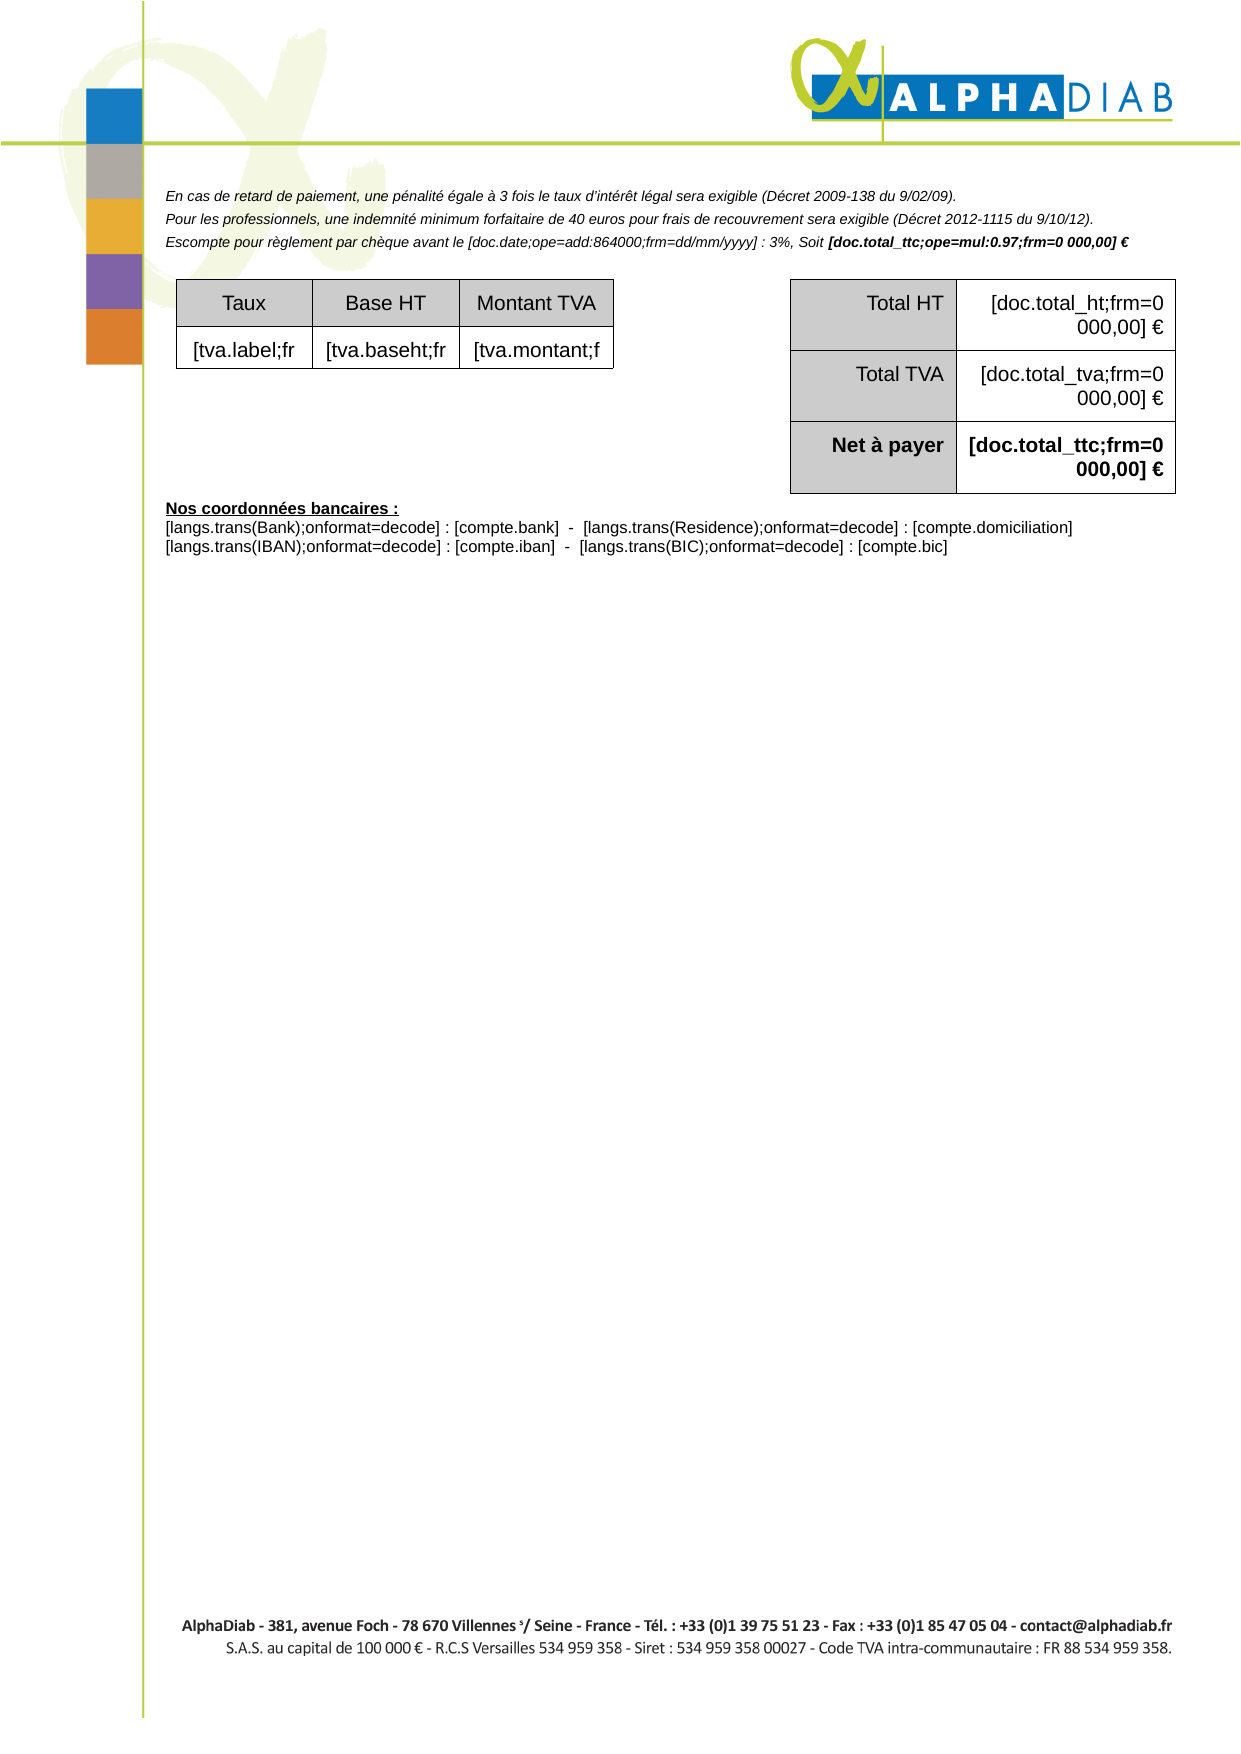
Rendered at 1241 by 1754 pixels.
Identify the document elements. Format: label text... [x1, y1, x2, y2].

table_cell Total TVA [791, 351, 956, 421]
picture [1, 1, 1240, 1718]
table_header [170, 273, 674, 499]
table_header Montant TVA [460, 280, 613, 326]
text Pour les professionnels, une indemnité minimum forfaitaire de 40 euros pour frais de recouvrement sera exigible (Décret 2012-1115 du 9/10/12). [165, 211, 1181, 228]
table_cell [doc.total_tva;frm=0 000,00] € [957, 351, 1175, 421]
table_header [doc.total_ht;frm=0 000,00] € [957, 280, 1175, 350]
table_header [674, 273, 1181, 499]
text En cas de retard de paiement, une pénalité égale à 3 fois le taux d’intérêt légal sera exigible (Décret 2009-138 du 9/02/09). [165, 188, 1181, 205]
table_cell [tva.montant;frm=0 000,00] € [460, 327, 613, 367]
text Escompte pour règlement par chèque avant le [doc.date;ope=add:864000;frm=dd/mm/yyyy] : 3%, Soit [doc.total_ttc;ope=mul:0.97;frm=0 000,00] € [165, 233, 1181, 250]
text Nos coordonnées bancaires : [165, 499, 1175, 518]
table_cell [tva.label;frm=0,00;block=table:table-row] % [177, 327, 312, 367]
text [langs.trans(IBAN);onformat=decode] : [compte.iban] - [langs.trans(BIC);onformat=decode] : [compte.bic] [165, 537, 1175, 556]
table_cell [doc.total_ttc;frm=0 000,00] € [957, 422, 1175, 493]
table_cell Net à payer [791, 422, 956, 493]
table_header Total HT [791, 280, 956, 350]
text [langs.trans(Bank);onformat=decode] : [compte.bank] - [langs.trans(Residence);onformat=decode] : [compte.domiciliation] [165, 518, 1175, 537]
table_cell [tva.baseht;frm=0 000,00] € [313, 327, 459, 367]
table_header Taux [177, 280, 312, 326]
table_header Base HT [313, 280, 459, 326]
